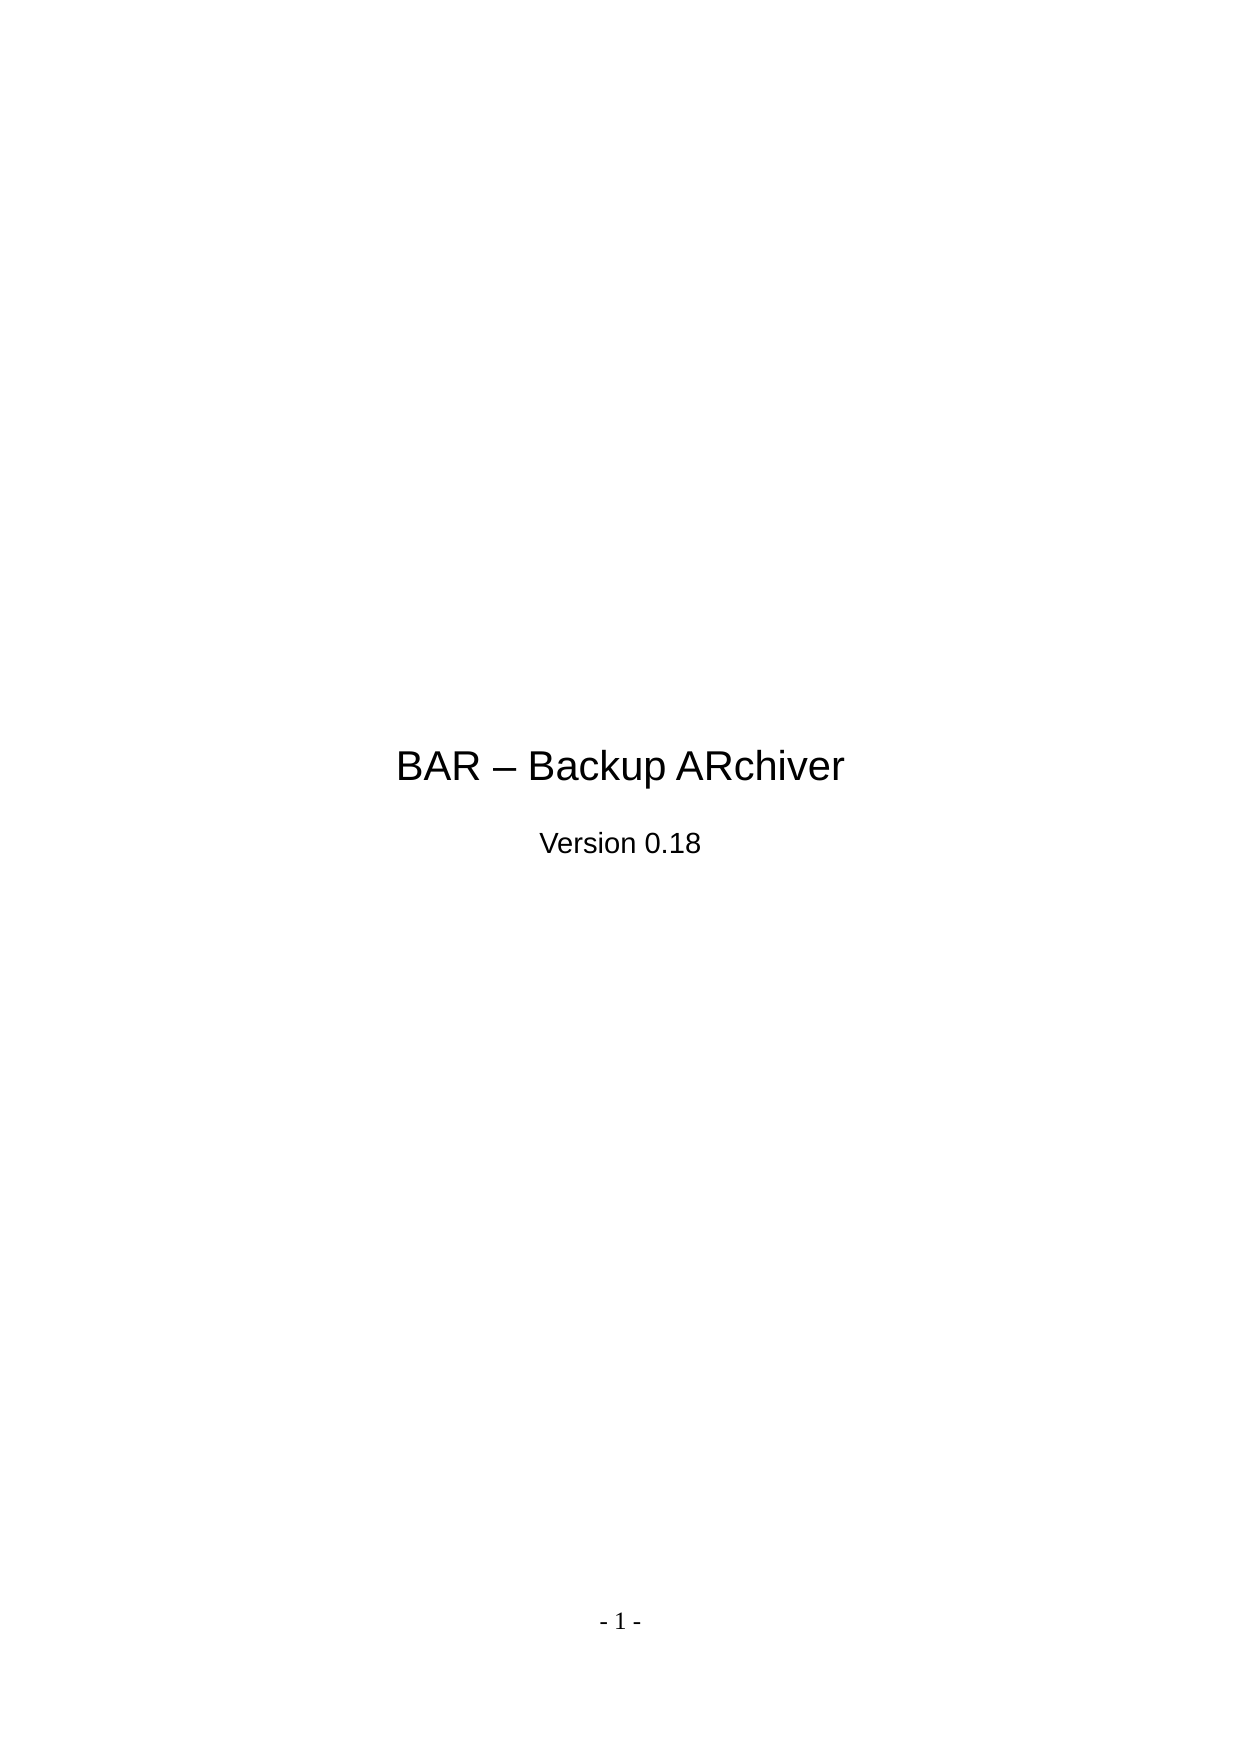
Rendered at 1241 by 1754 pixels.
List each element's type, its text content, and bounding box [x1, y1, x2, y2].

subtitle BAR – Backup ARchiver [118, 741, 1122, 789]
subtitle Version 0.18 [118, 826, 1122, 860]
